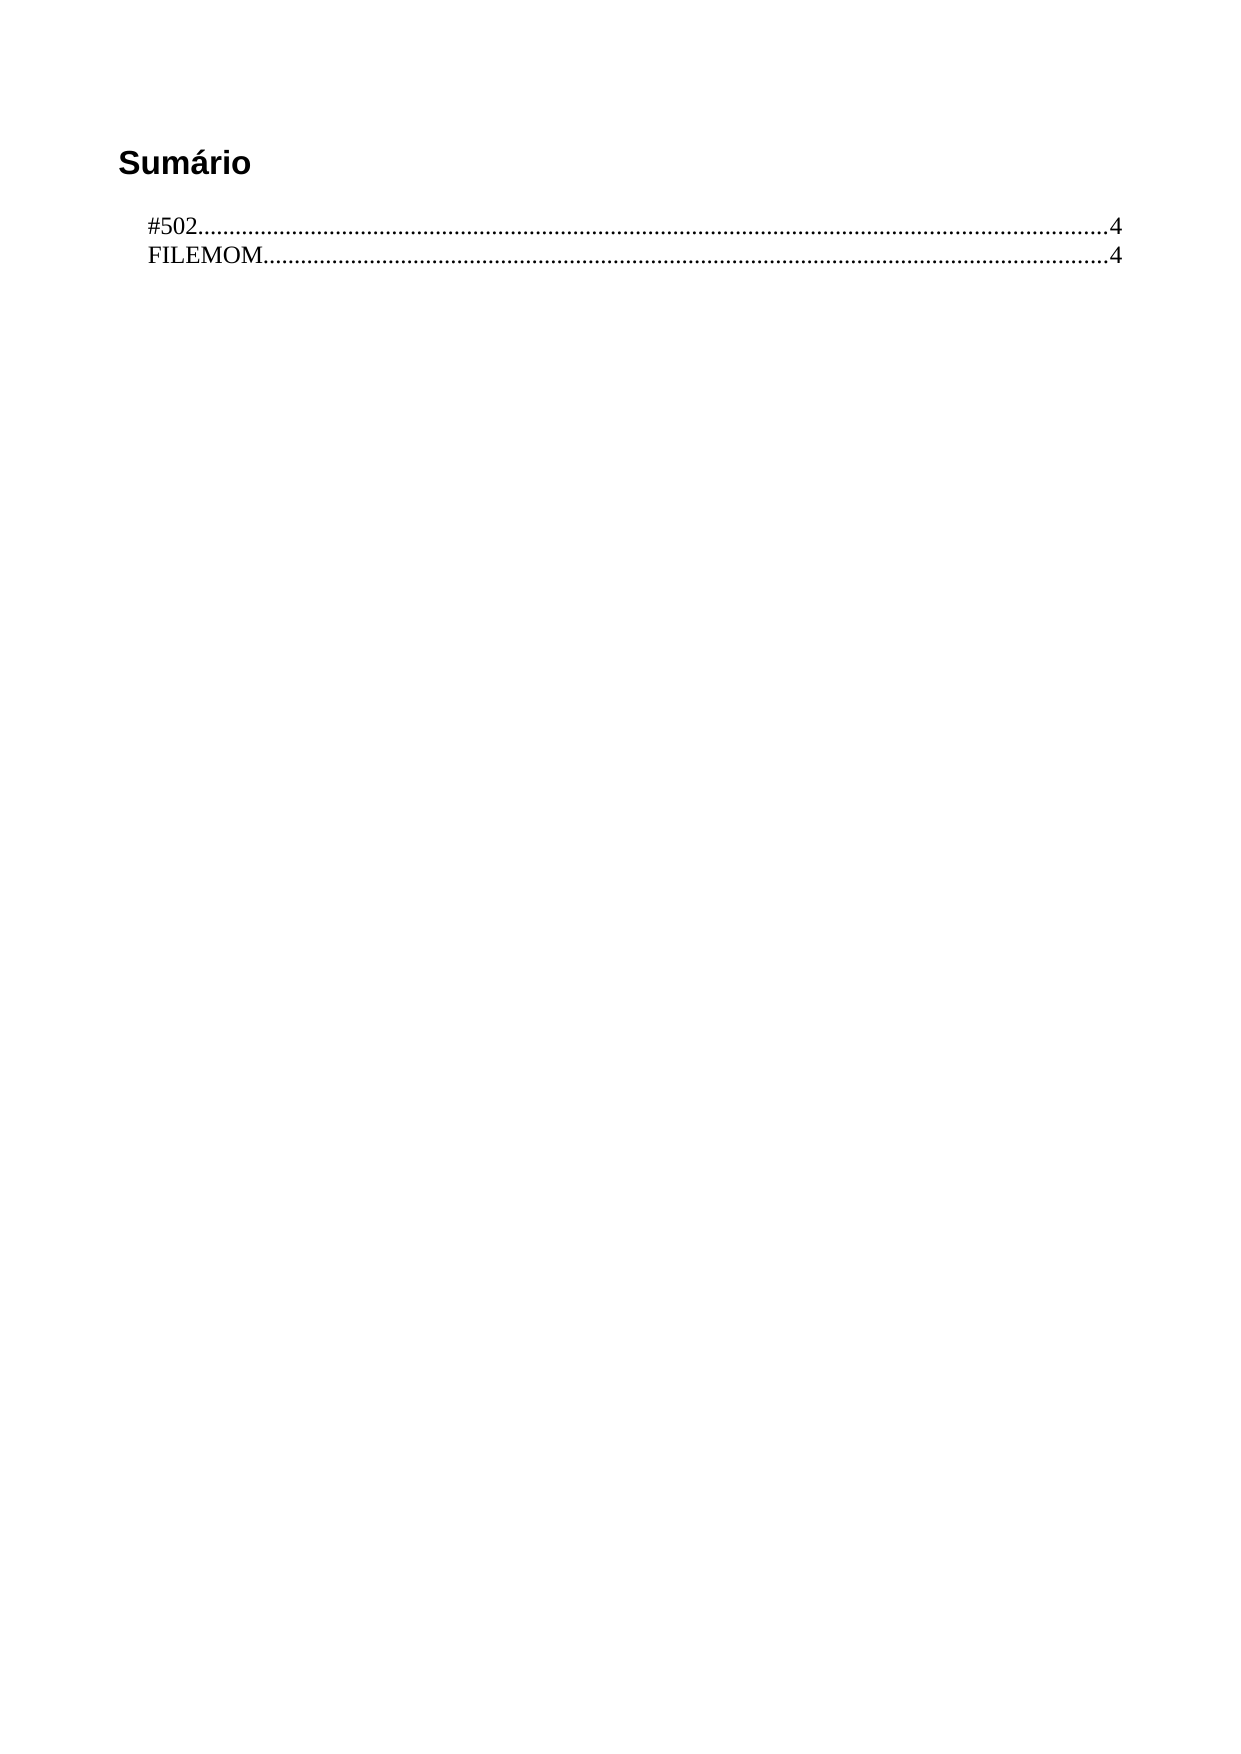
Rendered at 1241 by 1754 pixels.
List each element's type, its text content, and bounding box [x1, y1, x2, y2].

text #502 4 [148, 211, 1122, 240]
text FILEMOM 4 [148, 240, 1122, 268]
subtitle Sumário [118, 143, 1122, 182]
